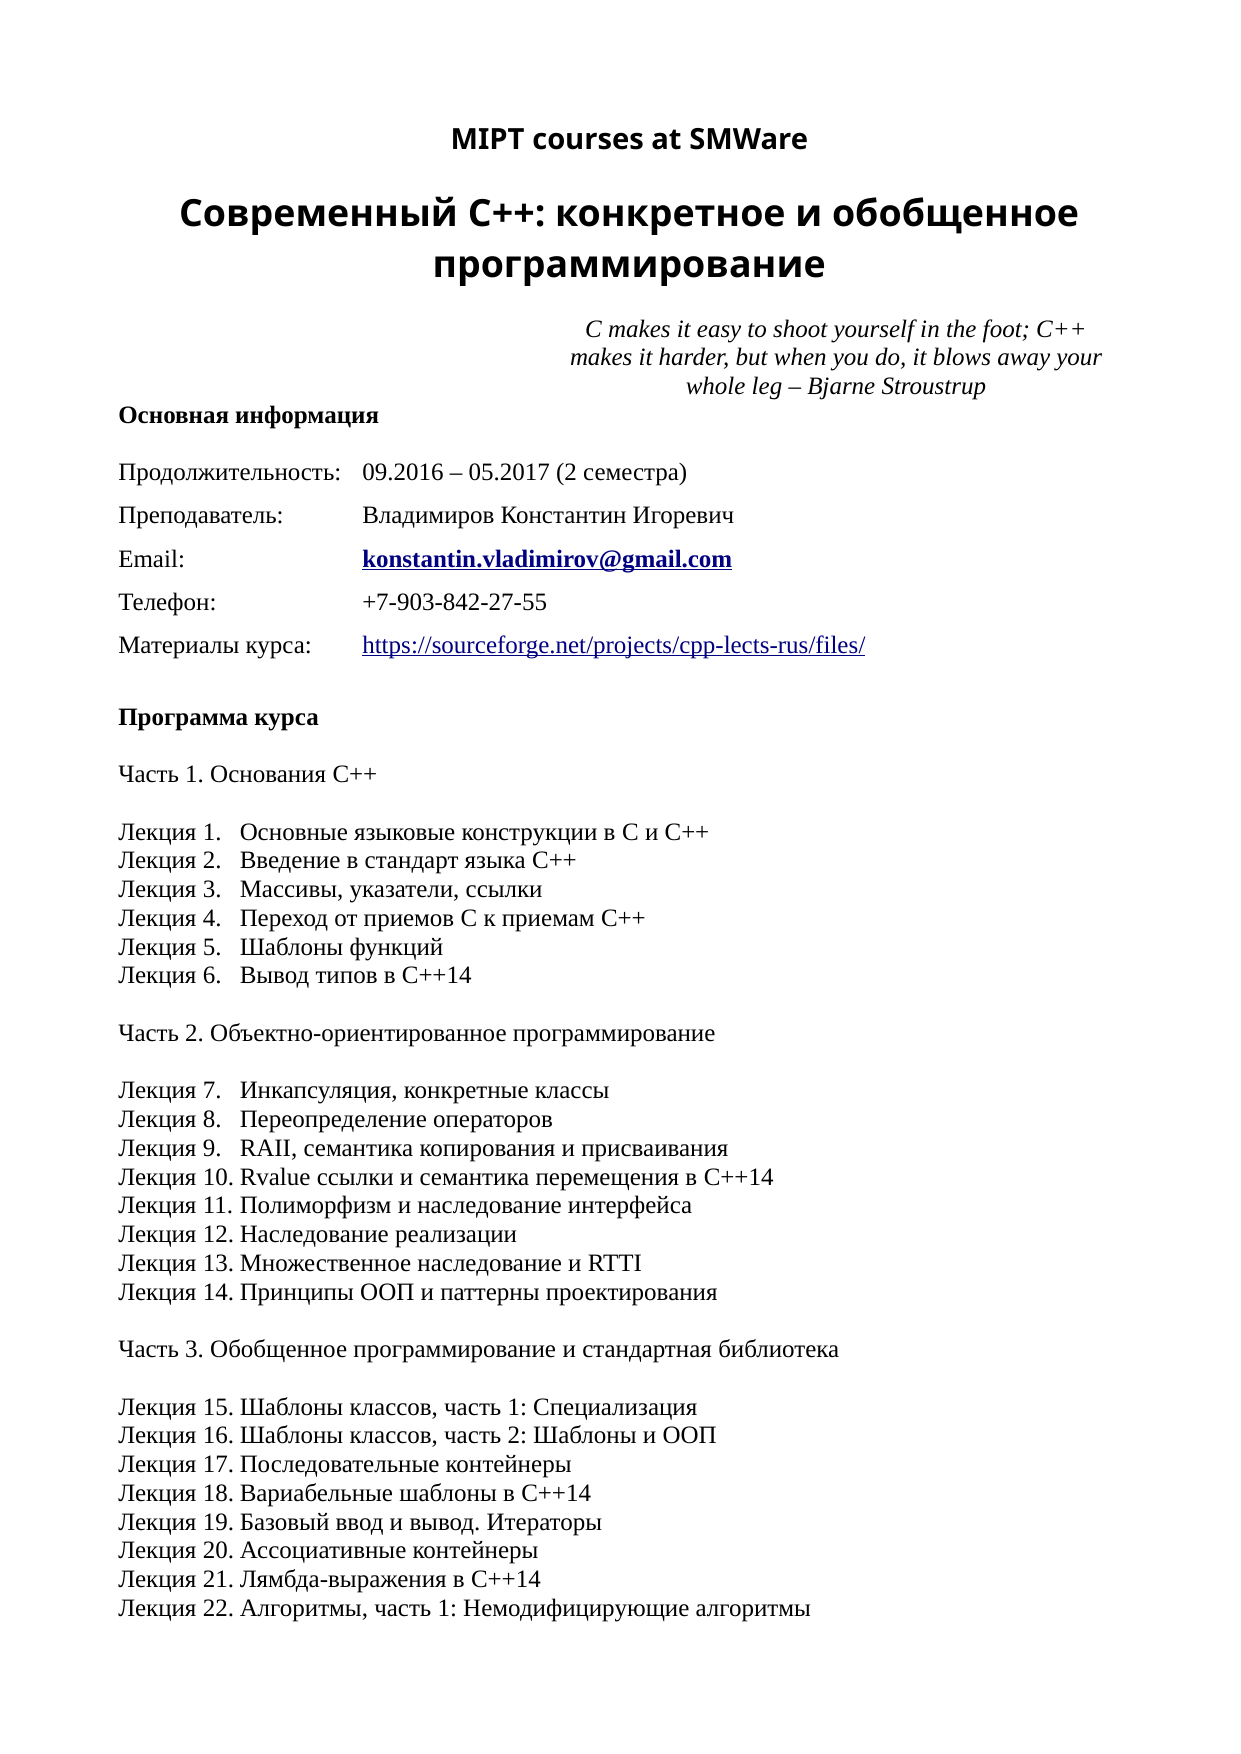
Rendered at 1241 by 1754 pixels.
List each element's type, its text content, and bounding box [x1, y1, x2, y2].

text Лекция 17. Последовательные контейнеры [118, 1449, 1122, 1478]
text Лекция 2. Введение в стандарт языка C++ [118, 846, 1122, 874]
text Лекция 21. Лямбда-выражения в C++14 [118, 1564, 1122, 1593]
text Материалы курса: https://sourceforge.net/projects/cpp-lects-rus/files/ [118, 630, 1122, 659]
text Лекция 22. Алгоритмы, часть 1: Немодифицирующие алгоритмы [118, 1593, 1122, 1622]
text Лекция 7. Инкапсуляция, конкретные классы [118, 1076, 1122, 1104]
text Современный C++: конкретное и обобщенное программирование [136, 187, 1122, 289]
text Программа курса [118, 673, 1122, 731]
text Лекция 16. Шаблоны классов, часть 2: Шаблоны и ООП [118, 1421, 1122, 1449]
text Лекция 9. RAII, семантика копирования и присваивания [118, 1133, 1122, 1162]
text C makes it easy to shoot yourself in the foot; C++ makes it harder, but when you do, it blows away your whole leg – Bjarne Stroustrup [552, 314, 1122, 400]
text Лекция 15. Шаблоны классов, часть 1: Специализация [118, 1392, 1122, 1421]
text Лекция 19. Базовый ввод и вывод. Итераторы [118, 1507, 1122, 1536]
text Лекция 12. Наследование реализации [118, 1219, 1122, 1248]
text Лекция 8. Переопределение операторов [118, 1104, 1122, 1133]
text Лекция 14. Принципы ООП и паттерны проектирования [118, 1277, 1122, 1306]
text Телефон: +7-903-842-27-55 [118, 587, 1122, 616]
text Основная информация [118, 400, 1122, 429]
text Преподаватель: Владимиров Константин Игоревич [118, 501, 1122, 529]
text Лекция 11. Полиморфизм и наследование интерфейса [118, 1191, 1122, 1219]
text MIPT courses at SMWare [136, 118, 1122, 158]
text Продолжительность: 09.2016 – 05.2017 (2 семестра) [118, 457, 1122, 486]
text Часть 3. Обобщенное программирование и стандартная библиотека [118, 1334, 1122, 1363]
text Лекция 20. Ассоциативные контейнеры [118, 1536, 1122, 1564]
text Лекция 1. Основные языковые конструкции в C и C++ [118, 817, 1122, 846]
text Лекция 18. Вариабельные шаблоны в C++14 [118, 1478, 1122, 1507]
text Лекция 5. Шаблоны функций [118, 932, 1122, 961]
text Лекция 6. Вывод типов в C++14 [118, 961, 1122, 989]
text Часть 2. Объектно-ориентированное программирование [118, 1018, 1122, 1047]
text Лекция 10. Rvalue ссылки и семантика перемещения в C++14 [118, 1162, 1122, 1191]
text Лекция 13. Множественное наследование и RTTI [118, 1248, 1122, 1277]
text Часть 1. Основания C++ [118, 759, 1122, 788]
text Лекция 4. Переход от приемов C к приемам C++ [118, 903, 1122, 932]
text Лекция 3. Массивы, указатели, ссылки [118, 874, 1122, 903]
text Email: konstantin.vladimirov@gmail.com [118, 544, 1122, 572]
